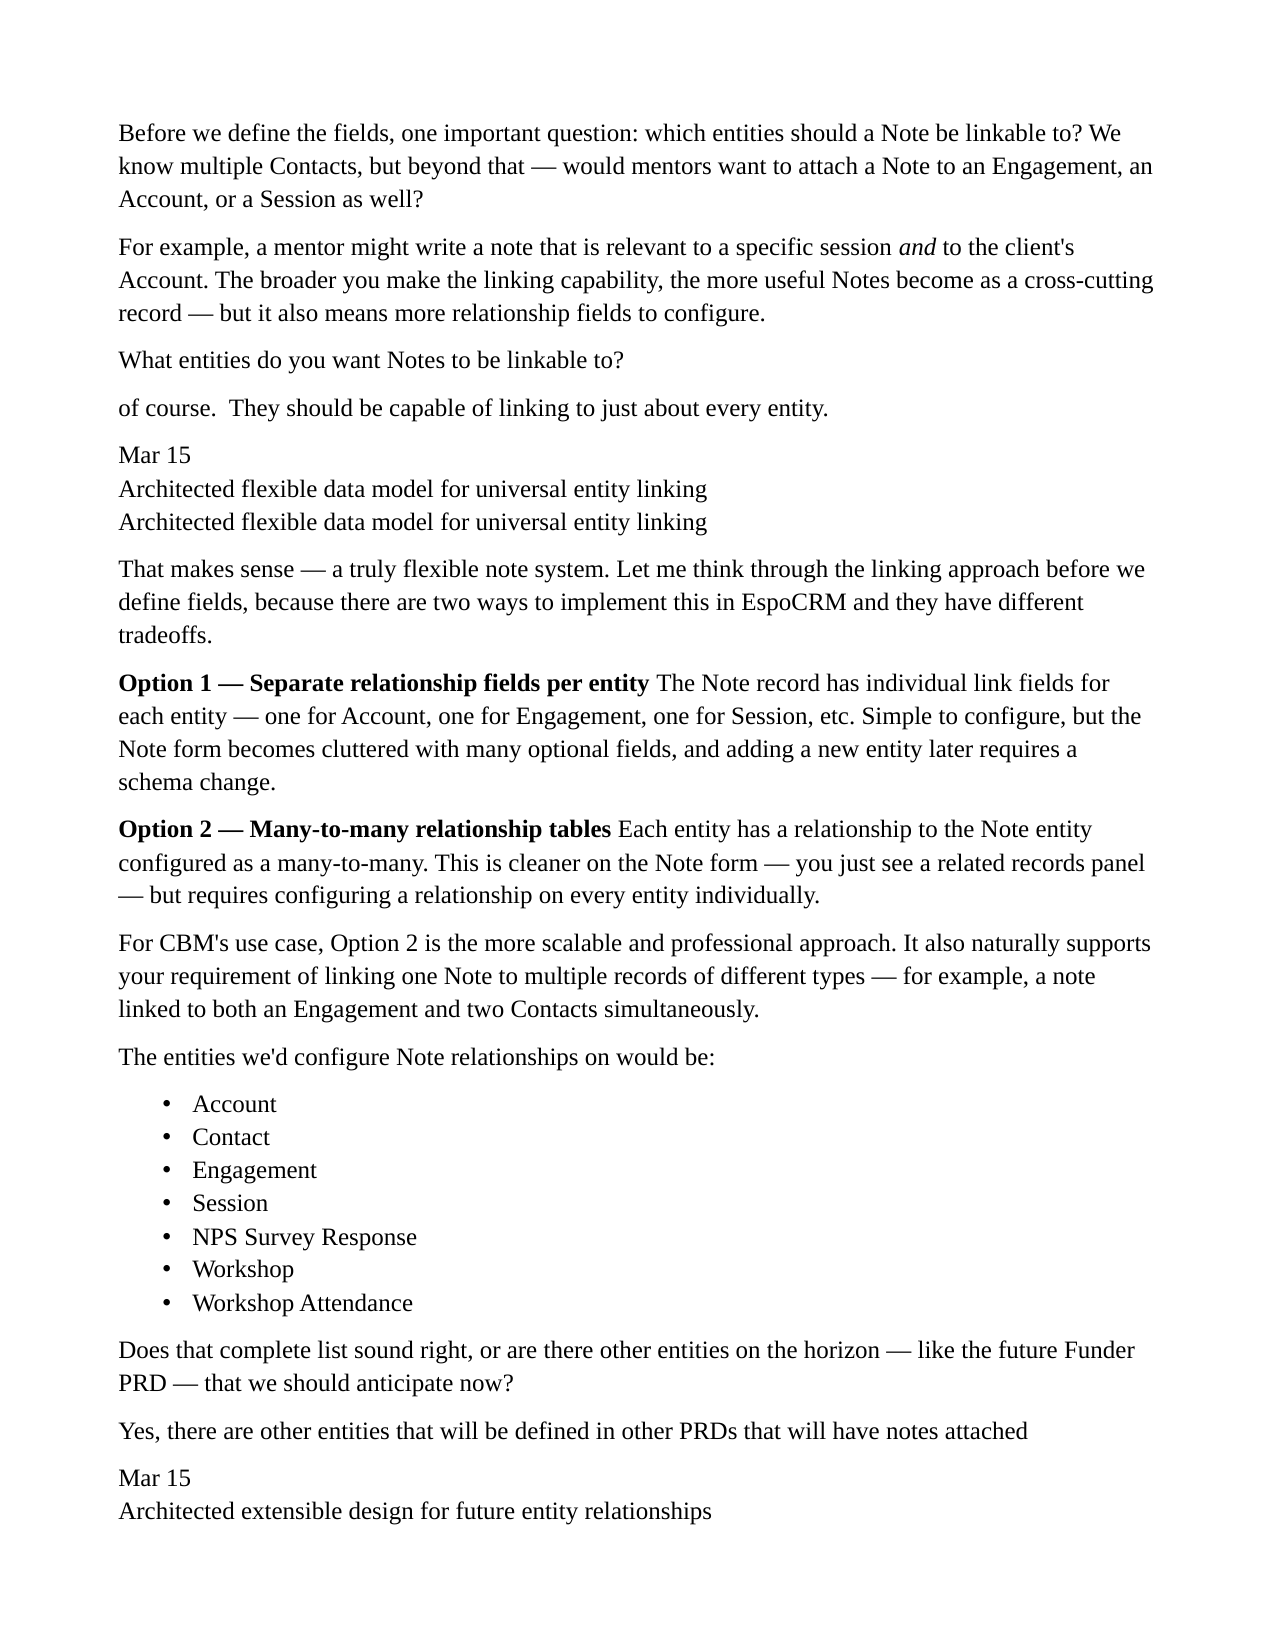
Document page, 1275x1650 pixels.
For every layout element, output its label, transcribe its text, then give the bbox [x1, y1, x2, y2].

text of course. They should be capable of linking to just about every entity. [118, 393, 1157, 422]
text That makes sense — a truly flexible note system. Let me think through the linking approach before we define fields, because there are two ways to implement this in EspoCRM and they have different tradeoffs. [118, 554, 1157, 649]
text Architected flexible data model for universal entity linking [118, 507, 1157, 535]
list Account [162, 1089, 1157, 1118]
text What entities do you want Notes to be linkable to? [118, 345, 1157, 374]
text Mar 15 [118, 1463, 1157, 1492]
text Architected flexible data model for universal entity linking [118, 474, 1157, 502]
list Workshop [162, 1254, 1157, 1283]
text For CBM's use case, Option 2 is the more scalable and professional approach. It also naturally supports your requirement of linking one Note to multiple records of different types — for example, a note linked to both an Engagement and two Contacts simultaneously. [118, 928, 1157, 1023]
text Option 1 — Separate relationship fields per entity The Note record has individual link fields for each entity — one for Account, one for Engagement, one for Session, etc. Simple to configure, but the Note form becomes cluttered with many optional fields, and adding a new entity later requires a schema change. [118, 668, 1157, 796]
list Workshop Attendance [162, 1288, 1157, 1316]
text Option 2 — Many-to-many relationship tables Each entity has a relationship to the Note entity configured as a many-to-many. This is cleaner on the Note form — you just see a related records panel — but requires configuring a relationship on every entity individually. [118, 814, 1157, 909]
text For example, a mentor might write a note that is relevant to a specific session and to the client's Account. The broader you make the linking capability, the more useful Notes become as a cross-cutting record — but it also means more relationship fields to configure. [118, 232, 1157, 327]
list Session [162, 1188, 1157, 1217]
text Does that complete list sound right, or are there other entities on the horizon — like the future Funder PRD — that we should anticipate now? [118, 1335, 1157, 1397]
list Engagement [162, 1156, 1157, 1184]
list Contact [162, 1122, 1157, 1151]
text Before we define the fields, one important question: which entities should a Note be linkable to? We know multiple Contacts, but beyond that — would mentors want to attach a Note to an Engagement, an Account, or a Session as well? [118, 118, 1157, 213]
list NPS Survey Response [162, 1222, 1157, 1250]
text Architected extensible design for future entity relationships [118, 1496, 1157, 1525]
text Mar 15 [118, 441, 1157, 469]
text Yes, there are other entities that will be defined in other PRDs that will have notes attached [118, 1416, 1157, 1444]
text The entities we'd configure Note relationships on would be: [118, 1042, 1157, 1071]
